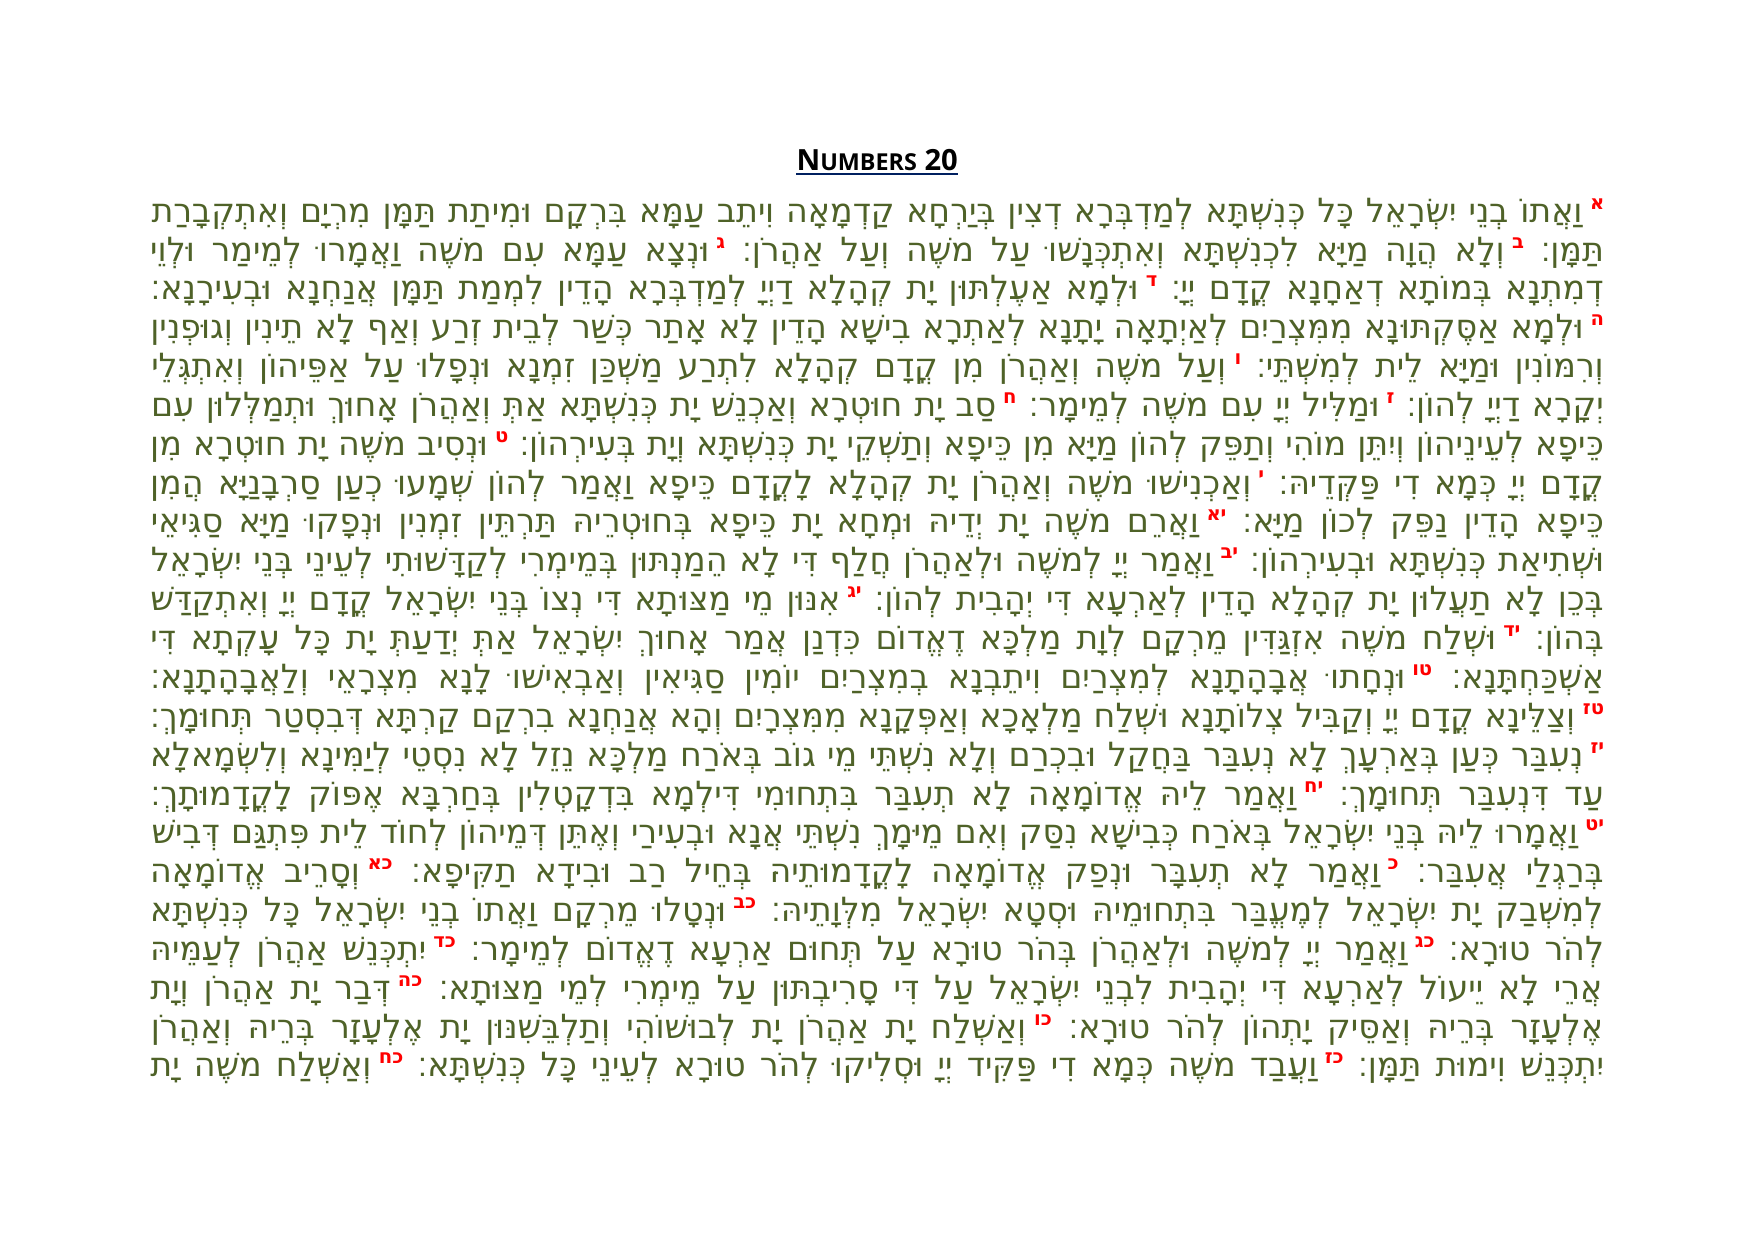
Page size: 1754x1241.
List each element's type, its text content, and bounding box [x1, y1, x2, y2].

text Numbers 20 [150, 139, 1604, 179]
text א וַאֲתוֹ בְנֵי יִשְׂרָאֵל כָּל כְּנִשְׁתָּא לְמַדְבְּרָא דְצִין בְּיַרְחָא קַדְמָאָה וִיתֵב עַמָּא בִּרְקָם וּמִיתַת תַּמָּן מִרְיָם וְאִתְקְבָרַת תַּמָּן׃ ב וְלָא הֲוָה מַיָּא לִכְנִשְׁתָּא וְאִתְכְּנָשׁוּ עַל משֶׁה וְעַל אַהֲרֹן׃ ג וּנְצָא עַמָּא עִם משֶׁה וַאֲמָרוּ לְמֵימַר וּלְוֵי דְמִתְנָא בְּמוֹתָא דְאַחָנָא קֳדָם יְיָ׃ ד וּלְמָא אַעֶלְתּוּן יָת קְהָלָא דַיְיָ לְמַדְבְּרָא הָדֵין לִמְמַת תַּמָּן אֲנַחְנָא וּבְעִירָנָא׃ ה וּלְמָא אַסֶּקְתּוּנָא מִמִּצְרַיִם לְאַיְתָאָה יָתָנָא לְאַתְרָא בִישָׁא הָדֵין לָא אָתַר כְּשַׁר לְבֵית זְרַע וְאַף לָא תֵינִין וְגוּפְנִין וְרִמּוֹנִין וּמַיָּא לֵית לְמִשְׁתֵּי׃ ו וְעַל משֶׁה וְאַהֲרֹן מִן קֳדָם קְהָלָא לִתְרַע מַשְׁכַּן זִמְנָא וּנְפָלוּ עַל אַפֵּיהוֹן וְאִתְגְּלֵי יְקָרָא דַיְיָ לְהוֹן׃ ז וּמַלִּיל יְיָ עִם משֶׁה לְמֵימָר׃ ח סַב יָת חוּטְרָא וְאַכְנֵשׁ יָת כְּנִשְׁתָּא אַתְּ וְאַהֲרֹן אָחוּךְ וּתְמַלְּלוּן עִם כֵּיפָא לְעֵינֵיהוֹן וְיִתֵּן מוֹהִי וְתַפֵּק לְהוֹן מַיָּא מִן כֵּיפָא וְתַשְׁקֵי יָת כְּנִשְׁתָּא וְיָת בְּעִירְהוֹן׃ ט וּנְסִיב משֶׁה יָת חוּטְרָא מִן קֳדָם יְיָ כְּמָא דִי פַּקְּדֵיהּ׃ י וְאַכְנִישׁוּ משֶׁה וְאַהֲרֹן יָת קְהָלָא לָקֳדָם כֵּיפָא וַאֲמַר לְהוֹן שְׁמָעוּ כְעַן סַרְבָנַיָּא הֲמִן כֵּיפָא הָדֵין נַפֵּק לְכוֹן מַיָּא׃ יא וַאֲרֵם משֶׁה יָת יְדֵיהּ וּמְחָא יָת כֵּיפָא בְּחוּטְרֵיהּ תַּרְתֵּין זִמְנִין וּנְפָקוּ מַיָּא סַגִּיאֵי וּשְׁתִיאַת כְּנִשְׁתָּא וּבְעִירְהוֹן׃ יב וַאֲמַר יְיָ לְמשֶׁה וּלְאַהֲרֹן חֲלַף דִּי לָא הֵמַנְתּוּן בְּמֵימְרִי לְקַדָּשׁוּתִי לְעֵינֵי בְּנֵי יִשְׂרָאֵל בְּכֵן לָא תַעֲלוּן יָת קְהָלָא הָדֵין לְאַרְעָא דִּי יְהָבִית לְהוֹן׃ יג אִנּוּן מֵי מַצּוּתָא דִּי נְצוֹ בְּנֵי יִשְׂרָאֵל קֳדָם יְיָ וְאִתְקַדַּשׁ בְּהוֹן׃ יד וּשְׁלַח משֶׁה אִזְגַּדִּין מֵרְקָם לְוָת מַלְכָּא דֶאֱדוֹם כִּדְנַן אֲמַר אָחוּךְ יִשְׂרָאֵל אַתְּ יְדַעַתְּ יָת כָּל עָקְתָא דִּי אַשְׁכַּחְתָּנָא׃ טו וּנְחָתוּ אֲבָהָתָנָא לְמִצְרַיִם וִיתֵבְנָא בְמִצְרַיִם יוֹמִין סַגִּיאִין וְאַבְאִישׁוּ לָנָא מִצְרָאֵי וְלַאֲבָהָתָנָא׃ טז וְצַלֵּינָא קֳדָם יְיָ וְקַבִּיל צְלוֹתָנָא וּשְׁלַח מַלְאָכָא וְאַפְּקָנָא מִמִּצְרָיִם וְהָא אֲנַחְנָא בִרְקַם קַרְתָּא דְּבִסְטַר תְּחוּמָךְ׃ יז נְעִבַּר כְּעַן בְּאַרְעָךְ לָא נְעִבַּר בַּחֲקַל וּבִכְרַם וְלָא נִשְׁתֵּי מֵי גוֹב בְּאֹרַח מַלְכָּא נֵזֵל לָא נִסְטֵי לְיַמִּינָא וְלִשְׂמָאלָא עַד דִּנְעִבַּר תְּחוּמָךְ׃ יח וַאֲמַר לֵיהּ אֱדוֹמָאָה לָא תְעִבַּר בִּתְחוּמִי דִּילְמָא בִּדְקָטְלִין בְּחַרְבָּא אֶפּוֹק לָקֳדָמוּתָךְ׃ יט וַאֲמָרוּ לֵיהּ בְּנֵי יִשְׂרָאֵל בְּאֹרַח כְּבִישָׁא נִסַּק וְאִם מֵיּמָךְ נִשְׁתֵּי אֲנָא וּבְעִירַי וְאֶתֵּן דְּמֵיהוֹן לְחוֹד לֵית פִּתְגַּם דְּבִישׁ בְּרַגְלַי אֲעִבַּר׃ כ וַאֲמַר לָא תְעִבָּר וּנְפַק אֱדוֹמָאָה לָקֳדָמוּתֵיהּ בְּחֵיל רַב וּבִידָא תַקִּיפָא׃ כא וְסָרֵיב אֱדוֹמָאָה לְמִשְׁבַק יָת יִשְׂרָאֵל לְמֶעֱבַּר בִּתְחוּמֵיהּ וּסְטָא יִשְׂרָאֵל מִלְּוָתֵיהּ׃ כב וּנְטָלוּ מֵרְקָם וַאֲתוֹ בְנֵי יִשְׂרָאֵל כָּל כְּנִשְׁתָּא לְהֹר טוּרָא׃ כג וַאֲמַר יְיָ לְמשֶׁה וּלְאַהֲרֹן בְּהֹר טוּרָא עַל תְּחוּם אַרְעָא דֶאֱדוֹם לְמֵימָר׃ כד יִתְכְּנֵשׁ אַהֲרֹן לְעַמֵּיהּ אֲרֵי לָא יֵיעוֹל לְאַרְעָא דִּי יְהָבִית לִבְנֵי יִשְׂרָאֵל עַל דִּי סָרִיבְתּוּן עַל מֵימְרִי לְמֵי מַצּוּתָא׃ כה דְּבַר יָת אַהֲרֹן וְיָת אֶלְעָזָר בְּרֵיהּ וְאַסֵּיק יָתְהוֹן לְהֹר טוּרָא׃ כו וְאַשְׁלַח יָת אַהֲרֹן יָת לְבוּשׁוֹהִי וְתַלְבֵּשִׁנּוּן יָת אֶלְעָזָר בְּרֵיהּ וְאַהֲרֹן יִתְכְּנֵשׁ וִימוּת תַּמָּן׃ כז וַעֲבַד משֶׁה כְּמָא דִי פַּקִּיד יְיָ וּסְלִיקוּ לְהֹר טוּרָא לְעֵינֵי כָּל כְּנִשְׁתָּא׃ כח וְאַשְׁלַח משֶׁה יָת [150, 191, 1604, 1085]
